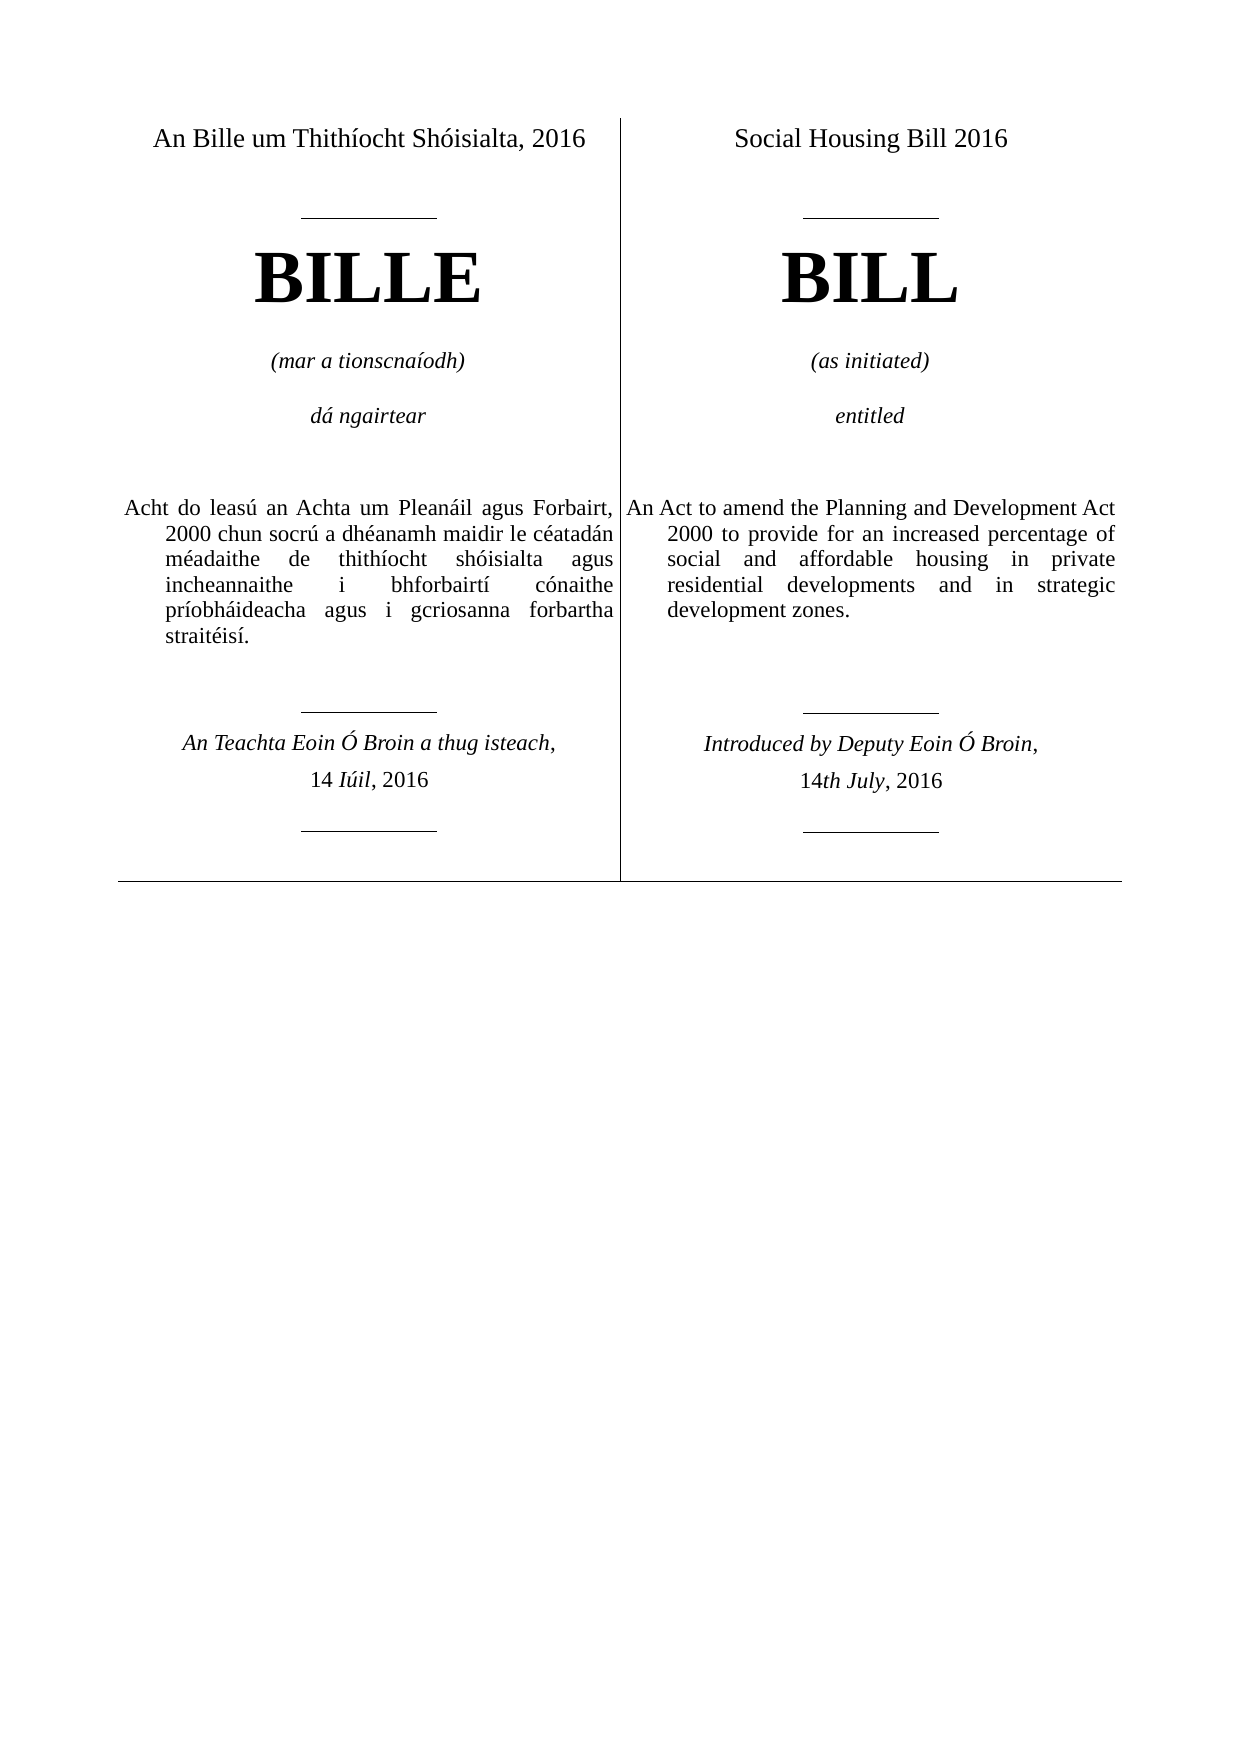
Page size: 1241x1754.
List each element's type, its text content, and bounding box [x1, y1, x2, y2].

table_header An Bille um Thithíocht Shóisialta, 2016 BILLE (mar a tionscnaíodh) dá ngairtear Acht do leasú an Achta um Pleanáil agus Forbairt, 2000 chun socrú a dhéanamh maidir le céatadán méadaithe de thithíocht shóisialta agus incheannaithe i bhforbairtí cónaithe príobháideacha agus i gcriosanna forbartha straitéisí. An Teachta Eoin Ó Broin a thug isteach, 14 Iúil, 2016 [118, 118, 620, 881]
table_header Social Housing Bill 2016 BILL (as initiated) entitled An Act to amend the Planning and Development Act 2000 to provide for an increased percentage of social and affordable housing in private residential developments and in strategic development zones. Introduced by Deputy Eoin Ó Broin, 14th July, 2016 [621, 118, 1122, 881]
